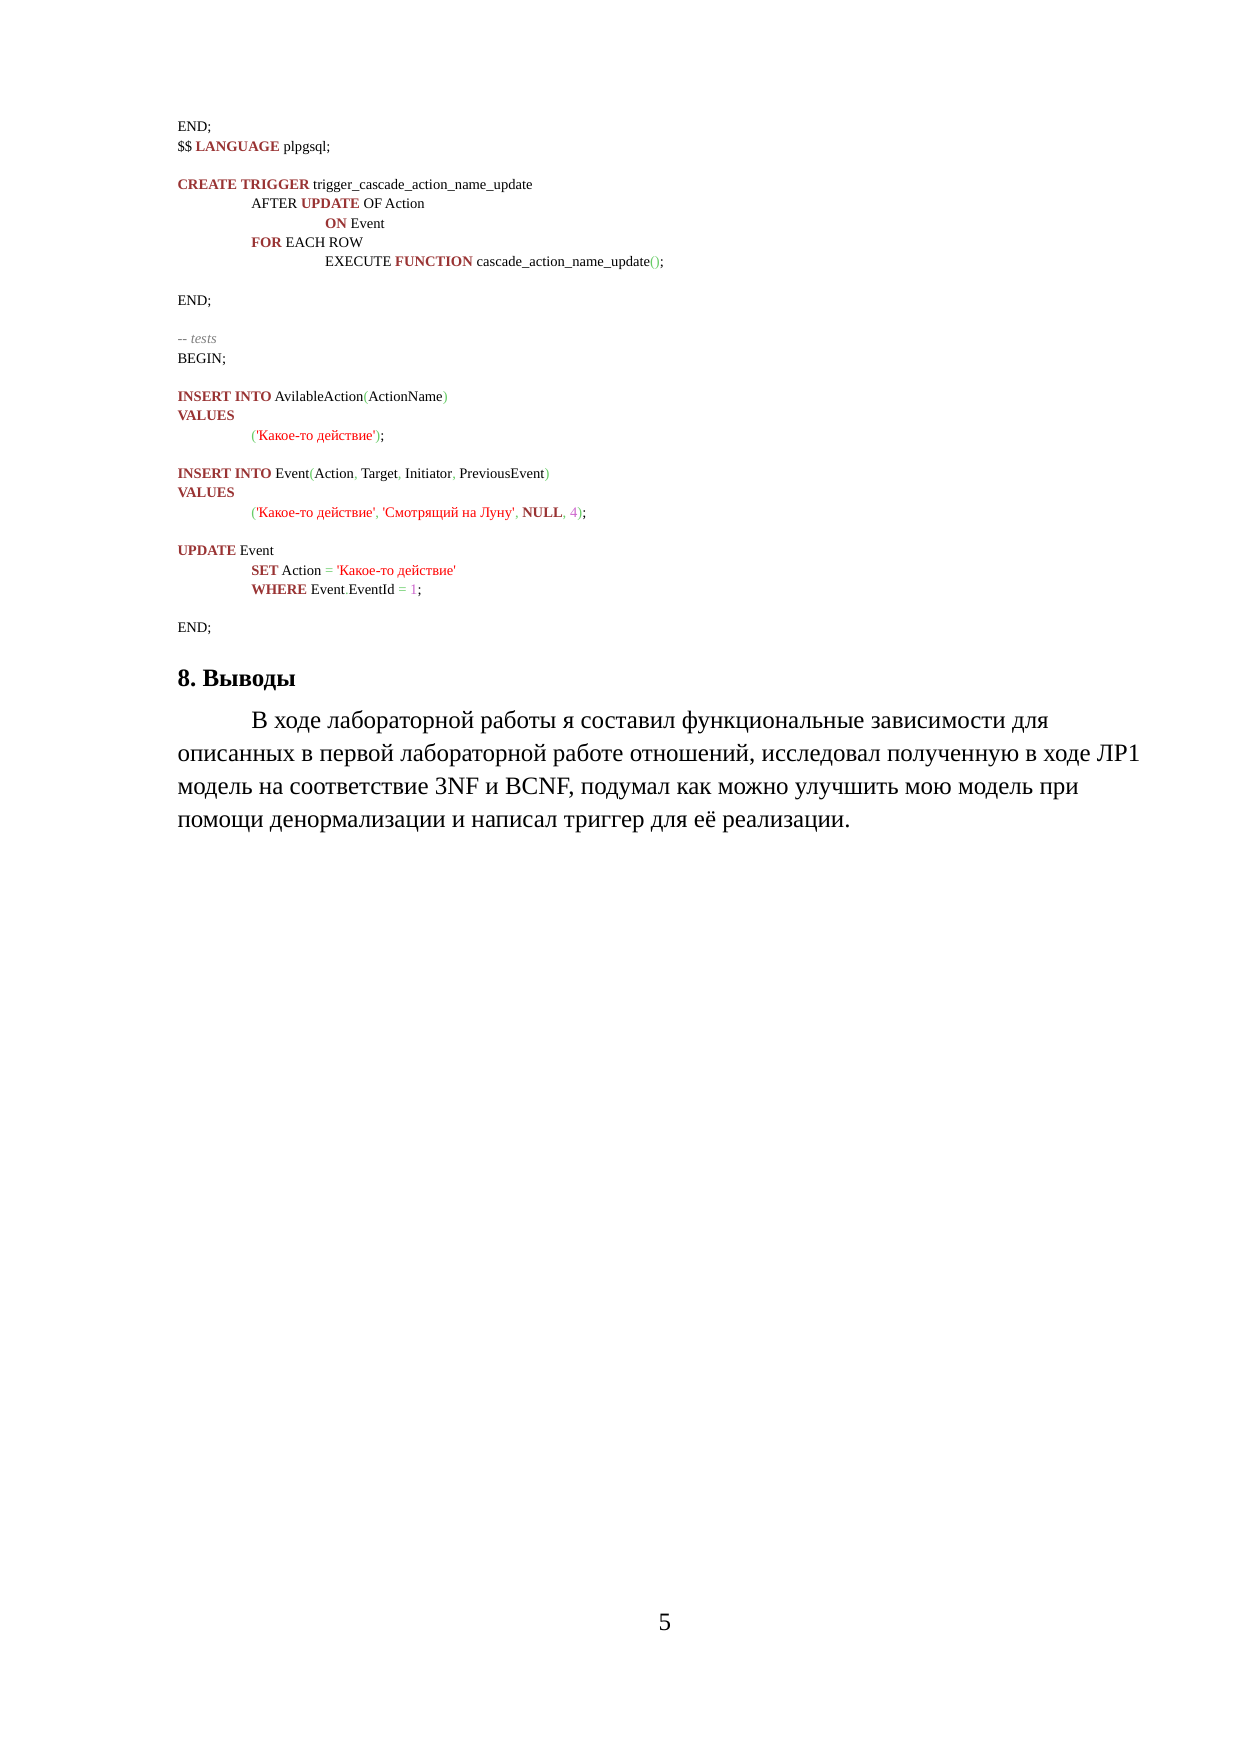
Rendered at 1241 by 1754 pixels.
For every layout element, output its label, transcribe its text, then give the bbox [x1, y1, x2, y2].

text SET Action = 'Какое-то действие' [177, 561, 1152, 578]
text BEGIN; [177, 349, 1152, 366]
text ('Какое-то действие', 'Смотрящий на Луну', NULL, 4); [177, 503, 1152, 520]
text END; [177, 118, 1152, 135]
text -- tests [177, 330, 1152, 347]
text ('Какое-то действие'); [177, 426, 1152, 443]
text FOR EACH ROW [177, 234, 1152, 251]
text VALUES [177, 407, 1152, 424]
text EXECUTE FUNCTION cascade_action_name_update(); [177, 253, 1152, 270]
text INSERT INTO AvilableAction(ActionName) [177, 388, 1152, 405]
text WHERE Event.EventId = 1; [177, 581, 1152, 597]
text ON Event [177, 214, 1152, 231]
text UPDATE Event [177, 542, 1152, 559]
text END; [177, 619, 1152, 636]
text AFTER UPDATE OF Action [177, 195, 1152, 212]
text INSERT INTO Event(Action, Target, Initiator, PreviousEvent) [177, 465, 1152, 482]
text CREATE TRIGGER trigger_cascade_action_name_update [177, 176, 1152, 193]
text $$ LANGUAGE plpgsql; [177, 137, 1152, 154]
text В ходе лабораторной работы я составил функциональные зависимости для описанных в первой лабораторной работе отношений, исследовал полученную в ходе ЛР1 модель на соответствие 3NF и BCNF, подумал как можно улучшить мою модель при помощи денормализации и написал триггер для её реализации. [177, 705, 1152, 832]
subtitle 8. Выводы [177, 663, 1152, 692]
text END; [177, 292, 1152, 308]
text VALUES [177, 484, 1152, 501]
